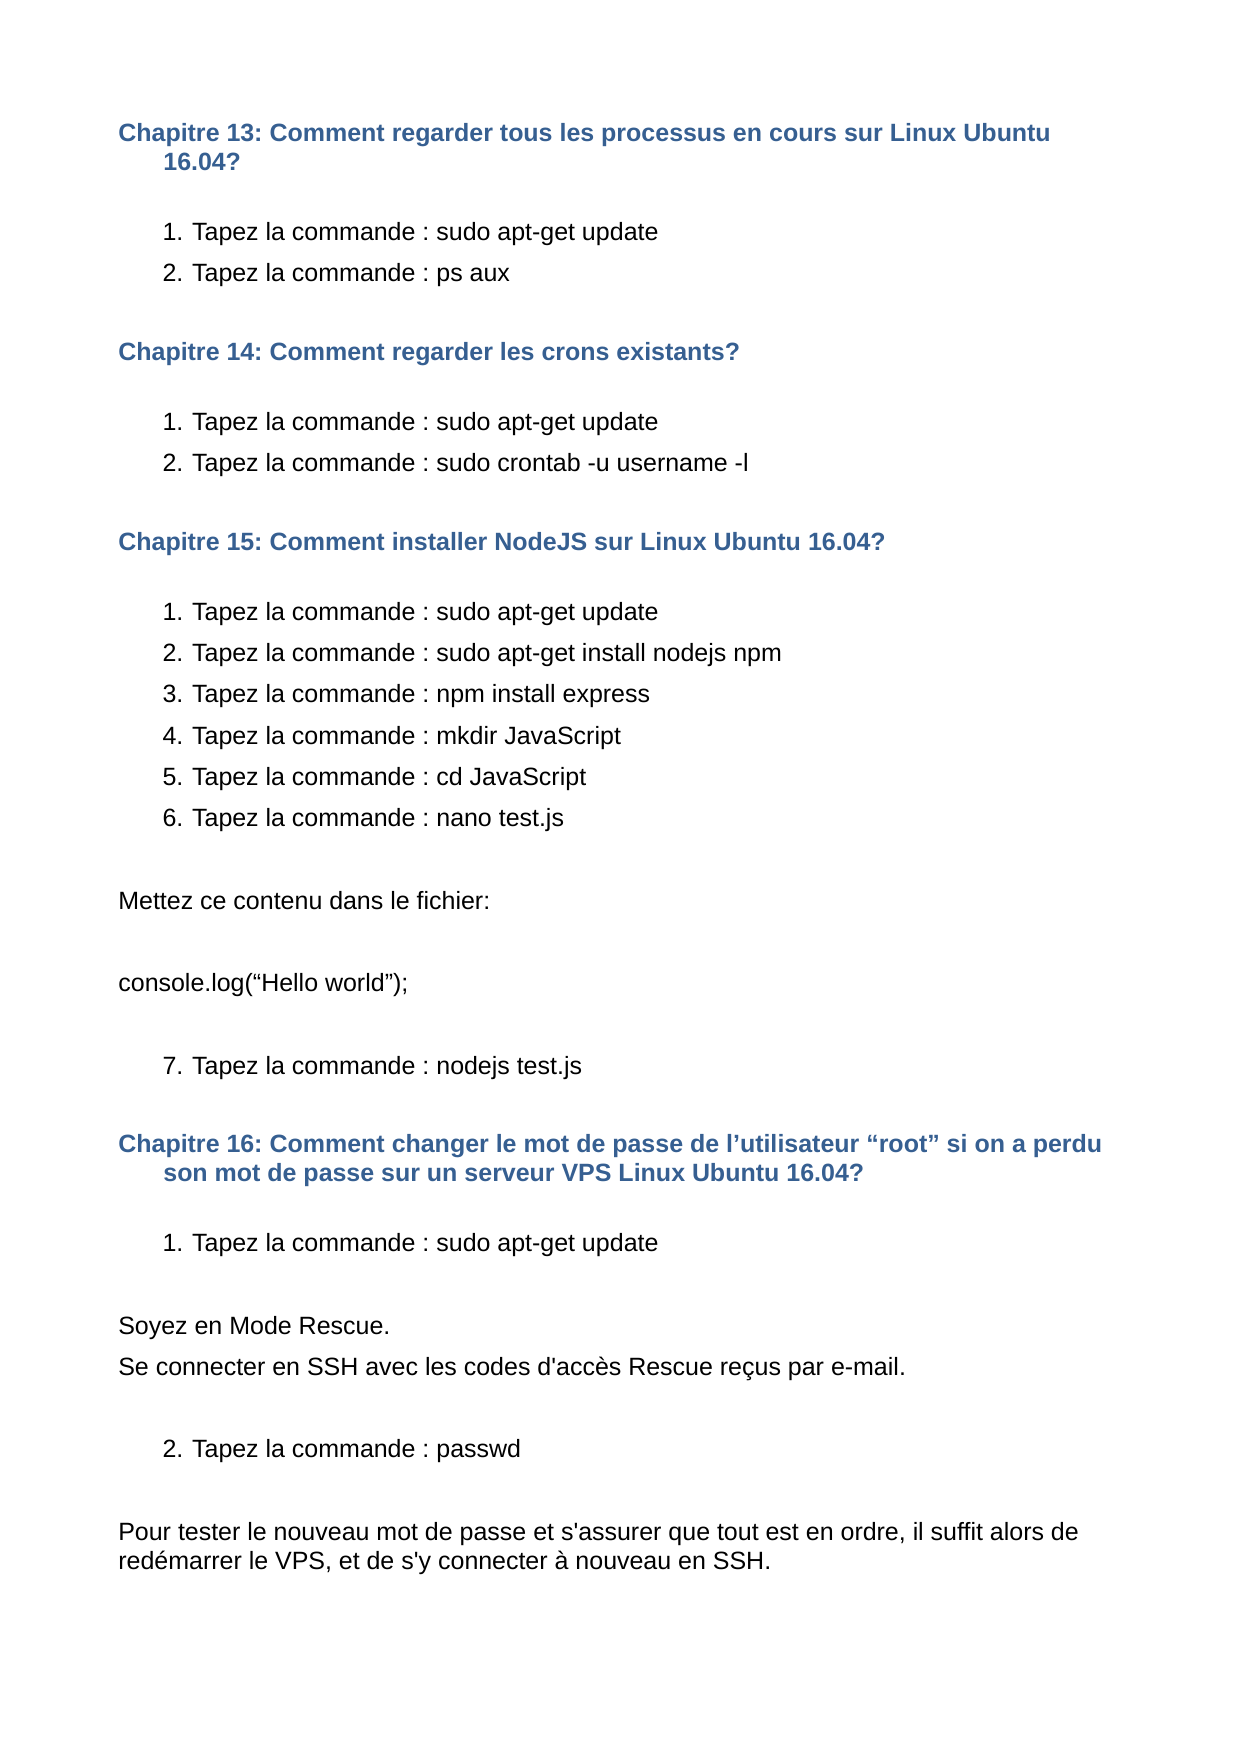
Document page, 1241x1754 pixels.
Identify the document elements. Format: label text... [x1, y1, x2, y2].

subtitle Chapitre 13: Comment regarder tous les processus en cours sur Linux Ubuntu 16.04? [118, 118, 1122, 176]
text Soyez en Mode Rescue. [118, 1311, 1122, 1339]
list Tapez la commande : npm install express [162, 679, 1122, 708]
text Mettez ce contenu dans le fichier: [118, 886, 1122, 914]
list Tapez la commande : sudo crontab -u username -l [162, 448, 1122, 477]
list Tapez la commande : ps aux [162, 258, 1122, 287]
list Tapez la commande : nodejs test.js [162, 1051, 1122, 1079]
text Pour tester le nouveau mot de passe et s'assurer que tout est en ordre, il suffit alors de redémarrer le VPS, et de s'y connecter à nouveau en SSH. [118, 1517, 1122, 1574]
text Se connecter en SSH avec les codes d'accès Rescue reçus par e-mail. [118, 1352, 1122, 1381]
subtitle Chapitre 14: Comment regarder les crons existants? [118, 337, 1122, 366]
list Tapez la commande : sudo apt-get update [162, 217, 1122, 246]
list Tapez la commande : cd JavaScript [162, 762, 1122, 791]
list Tapez la commande : nano test.js [162, 803, 1122, 832]
list Tapez la commande : sudo apt-get update [162, 1228, 1122, 1257]
text console.log(“Hello world”); [118, 968, 1122, 997]
list Tapez la commande : sudo apt-get update [162, 407, 1122, 436]
list Tapez la commande : sudo apt-get update [162, 597, 1122, 626]
list Tapez la commande : sudo apt-get install nodejs npm [162, 638, 1122, 667]
list Tapez la commande : passwd [162, 1434, 1122, 1463]
subtitle Chapitre 16: Comment changer le mot de passe de l’utilisateur “root” si on a perdu son mot de passe sur un serveur VPS Linux Ubuntu 16.04? [118, 1129, 1122, 1187]
list Tapez la commande : mkdir JavaScript [162, 721, 1122, 749]
subtitle Chapitre 15: Comment installer NodeJS sur Linux Ubuntu 16.04? [118, 527, 1122, 556]
